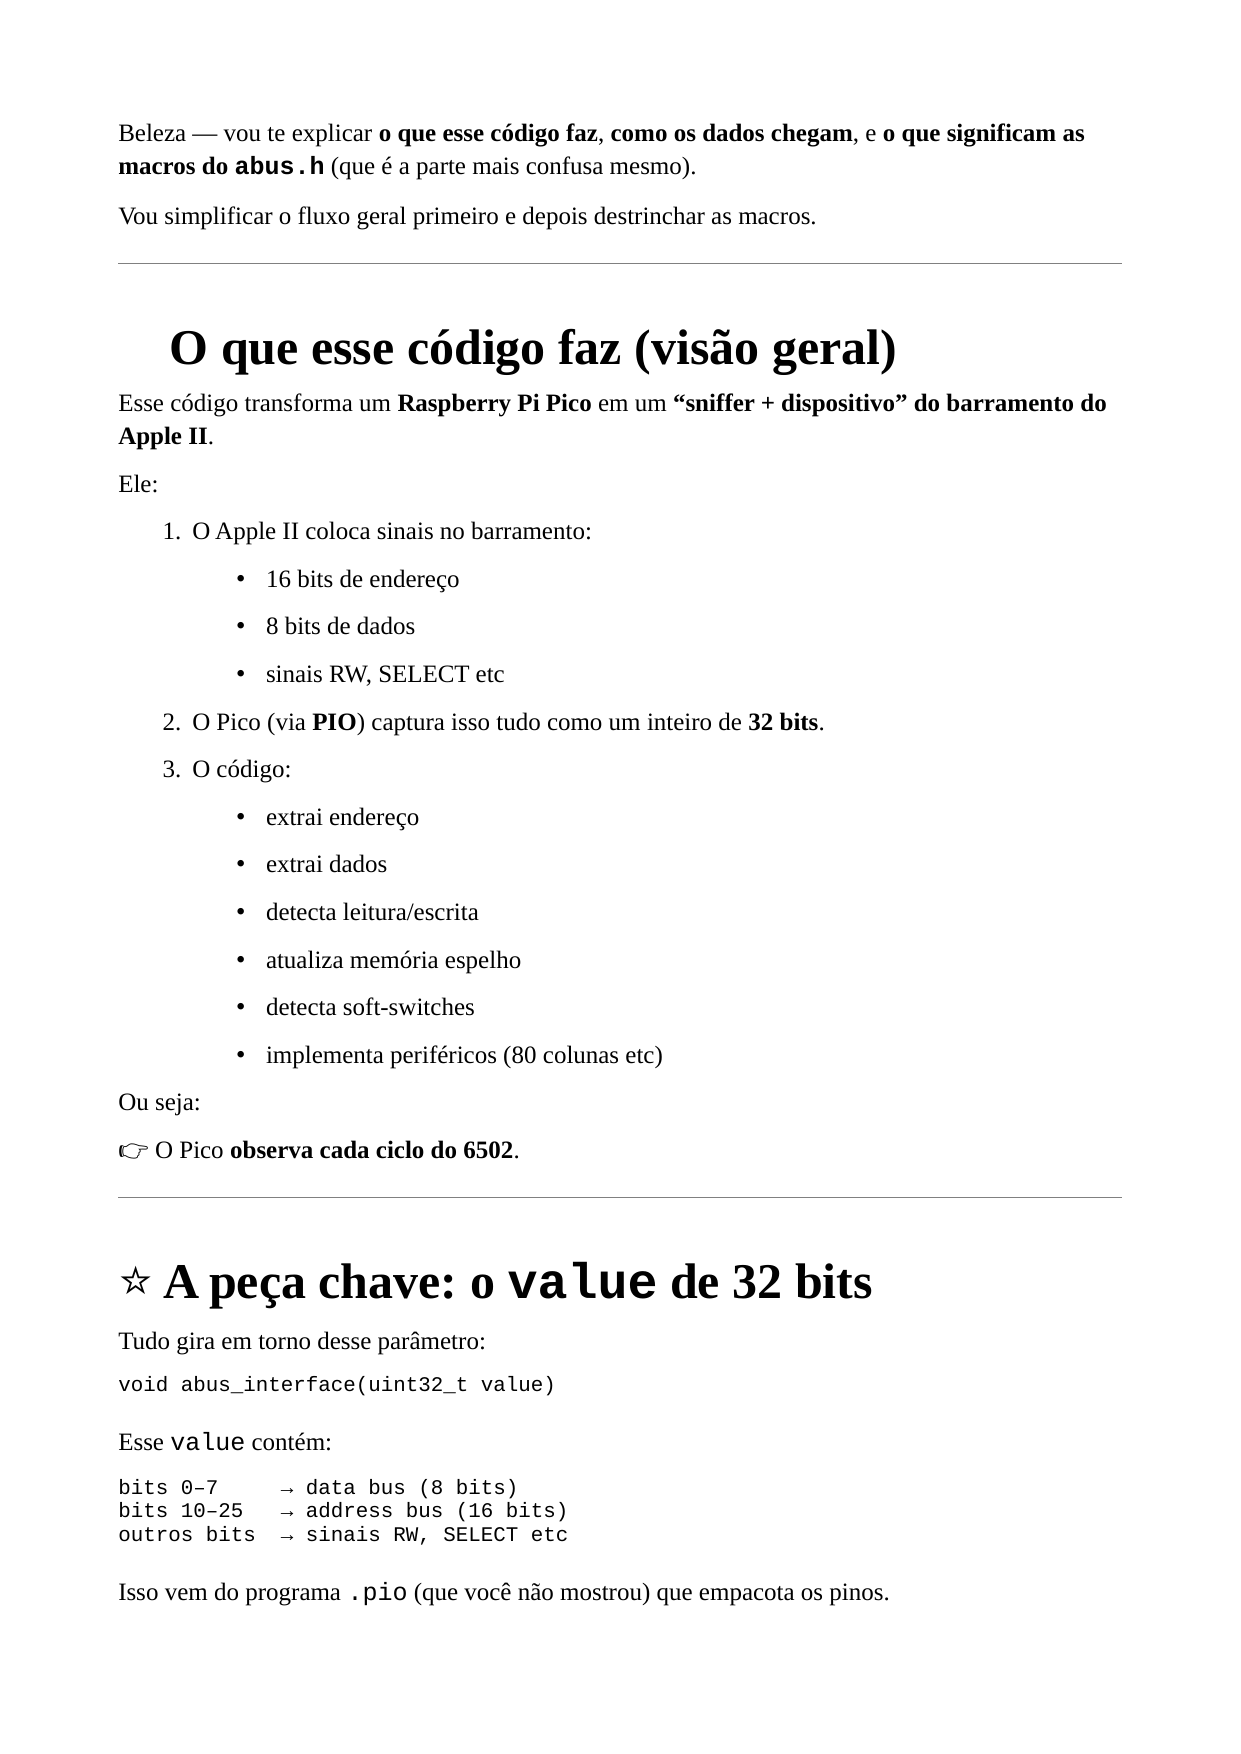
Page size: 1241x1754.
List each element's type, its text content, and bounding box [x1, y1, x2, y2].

text Beleza — vou te explicar o que esse código faz, como os dados chegam, e o que significam as macros do abus.h (que é a parte mais confusa mesmo). [118, 118, 1122, 182]
subtitle ⭐ A peça chave: o value de 32 bits [118, 1252, 1122, 1314]
subtitle ✅ O que esse código faz (visão geral) [118, 318, 1122, 376]
text Esse código transforma um Raspberry Pi Pico em um “sniffer + dispositivo” do barramento do Apple II. [118, 388, 1122, 450]
list detecta leitura/escrita [236, 897, 1122, 926]
text 👉 O Pico observa cada ciclo do 6502. [118, 1135, 1122, 1164]
text Vou simplificar o fluxo geral primeiro e depois destrinchar as macros. [118, 201, 1122, 230]
text Isso vem do programa .pio (que você não mostrou) que empacota os pinos. [118, 1577, 1122, 1608]
list O código: [162, 754, 1122, 783]
list implementa periféricos (80 colunas etc) [236, 1040, 1122, 1069]
text bits 0–7 → data bus (8 bits) [118, 1477, 1122, 1501]
list sinais RW, SELECT etc [236, 659, 1122, 688]
list extrai dados [236, 849, 1122, 878]
text Ou seja: [118, 1087, 1122, 1116]
list atualiza memória espelho [236, 945, 1122, 973]
list extrai endereço [236, 802, 1122, 831]
text Esse value contém: [118, 1427, 1122, 1458]
text outros bits → sinais RW, SELECT etc [118, 1524, 1122, 1548]
text bits 10–25 → address bus (16 bits) [118, 1501, 1122, 1524]
list O Pico (via PIO) captura isso tudo como um inteiro de 32 bits. [162, 707, 1122, 735]
text Ele: [118, 469, 1122, 497]
list detecta soft-switches [236, 992, 1122, 1021]
list O Apple II coloca sinais no barramento: [162, 516, 1122, 545]
text Tudo gira em torno desse parâmetro: [118, 1326, 1122, 1355]
text void abus_interface(uint32_t value) [118, 1374, 1122, 1397]
list 8 bits de dados [236, 611, 1122, 640]
list 16 bits de endereço [236, 564, 1122, 593]
